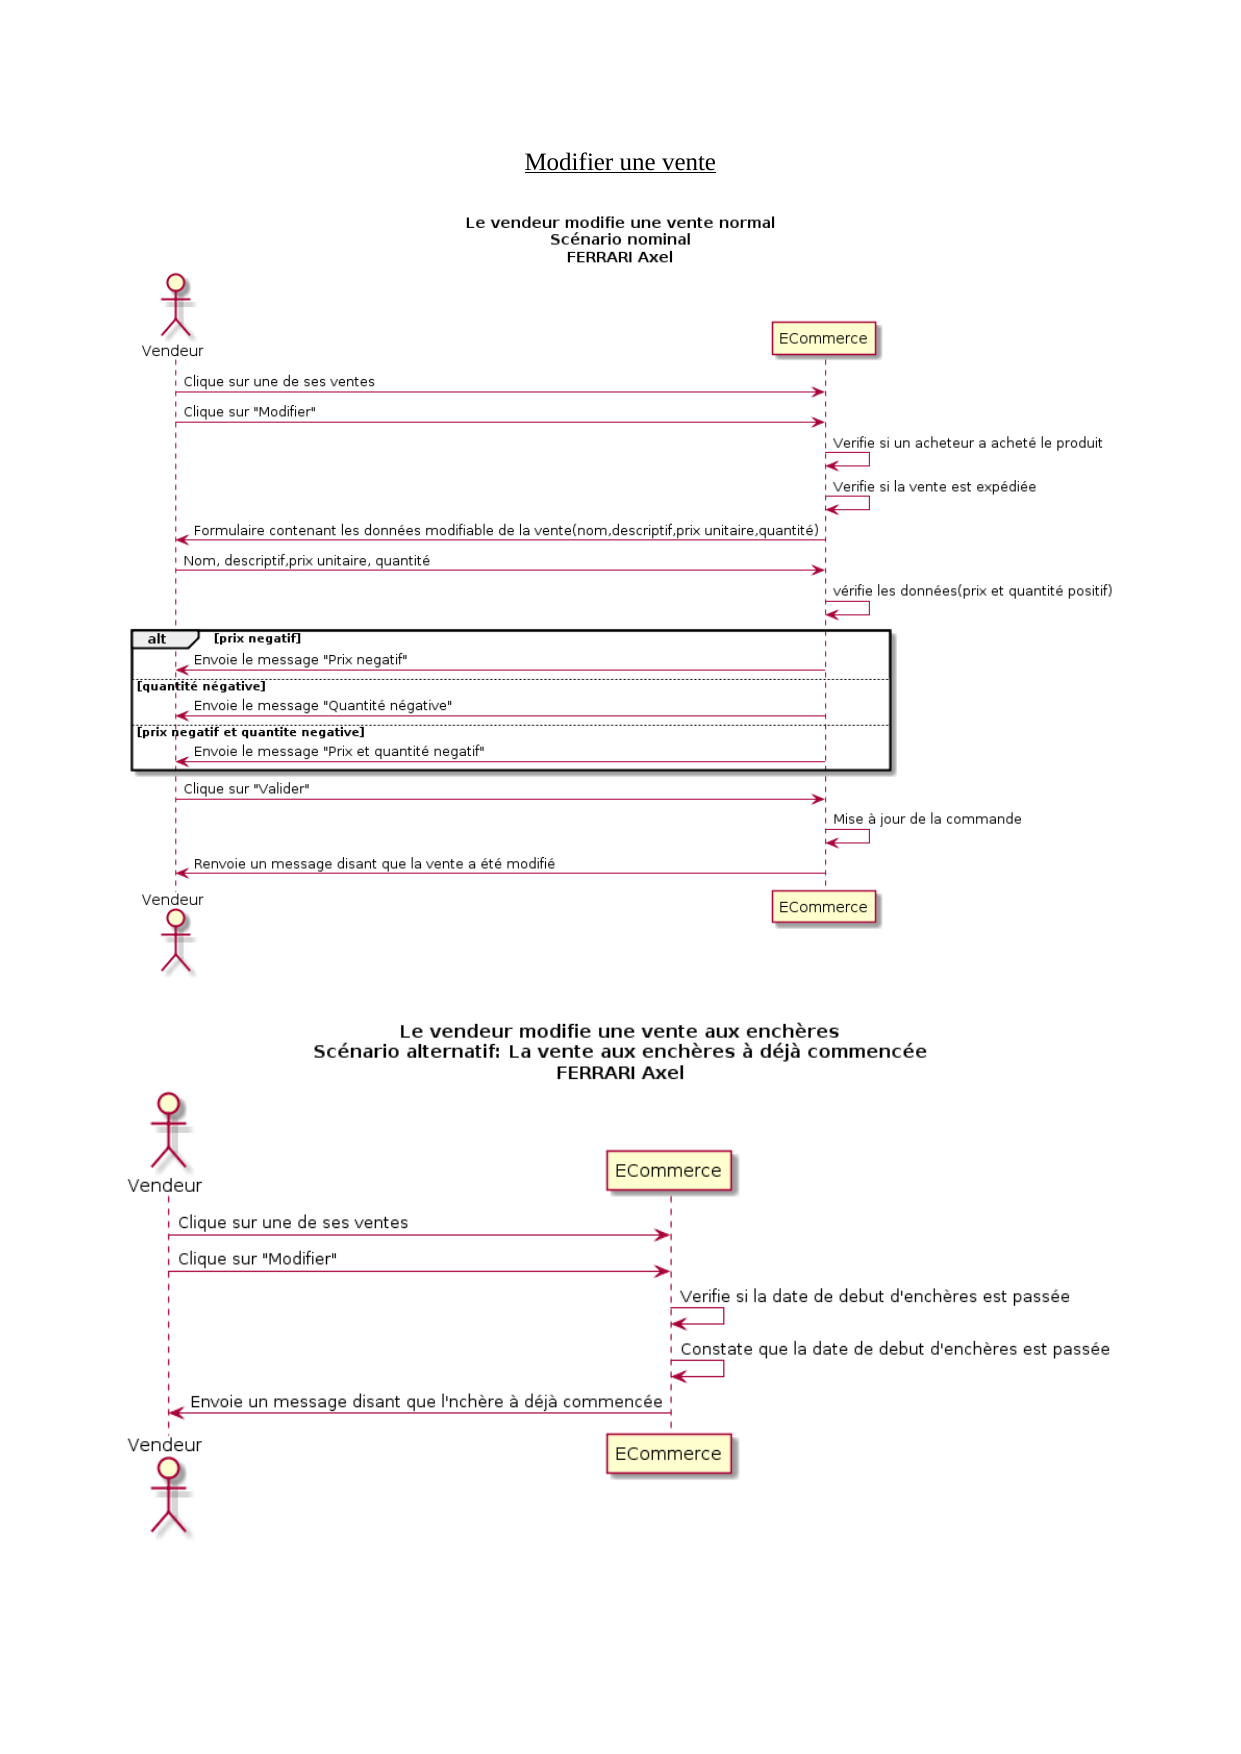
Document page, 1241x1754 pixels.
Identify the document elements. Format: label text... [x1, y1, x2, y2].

picture [118, 204, 1123, 981]
text Modifier une vente [118, 147, 1122, 176]
picture [118, 1009, 1123, 1544]
